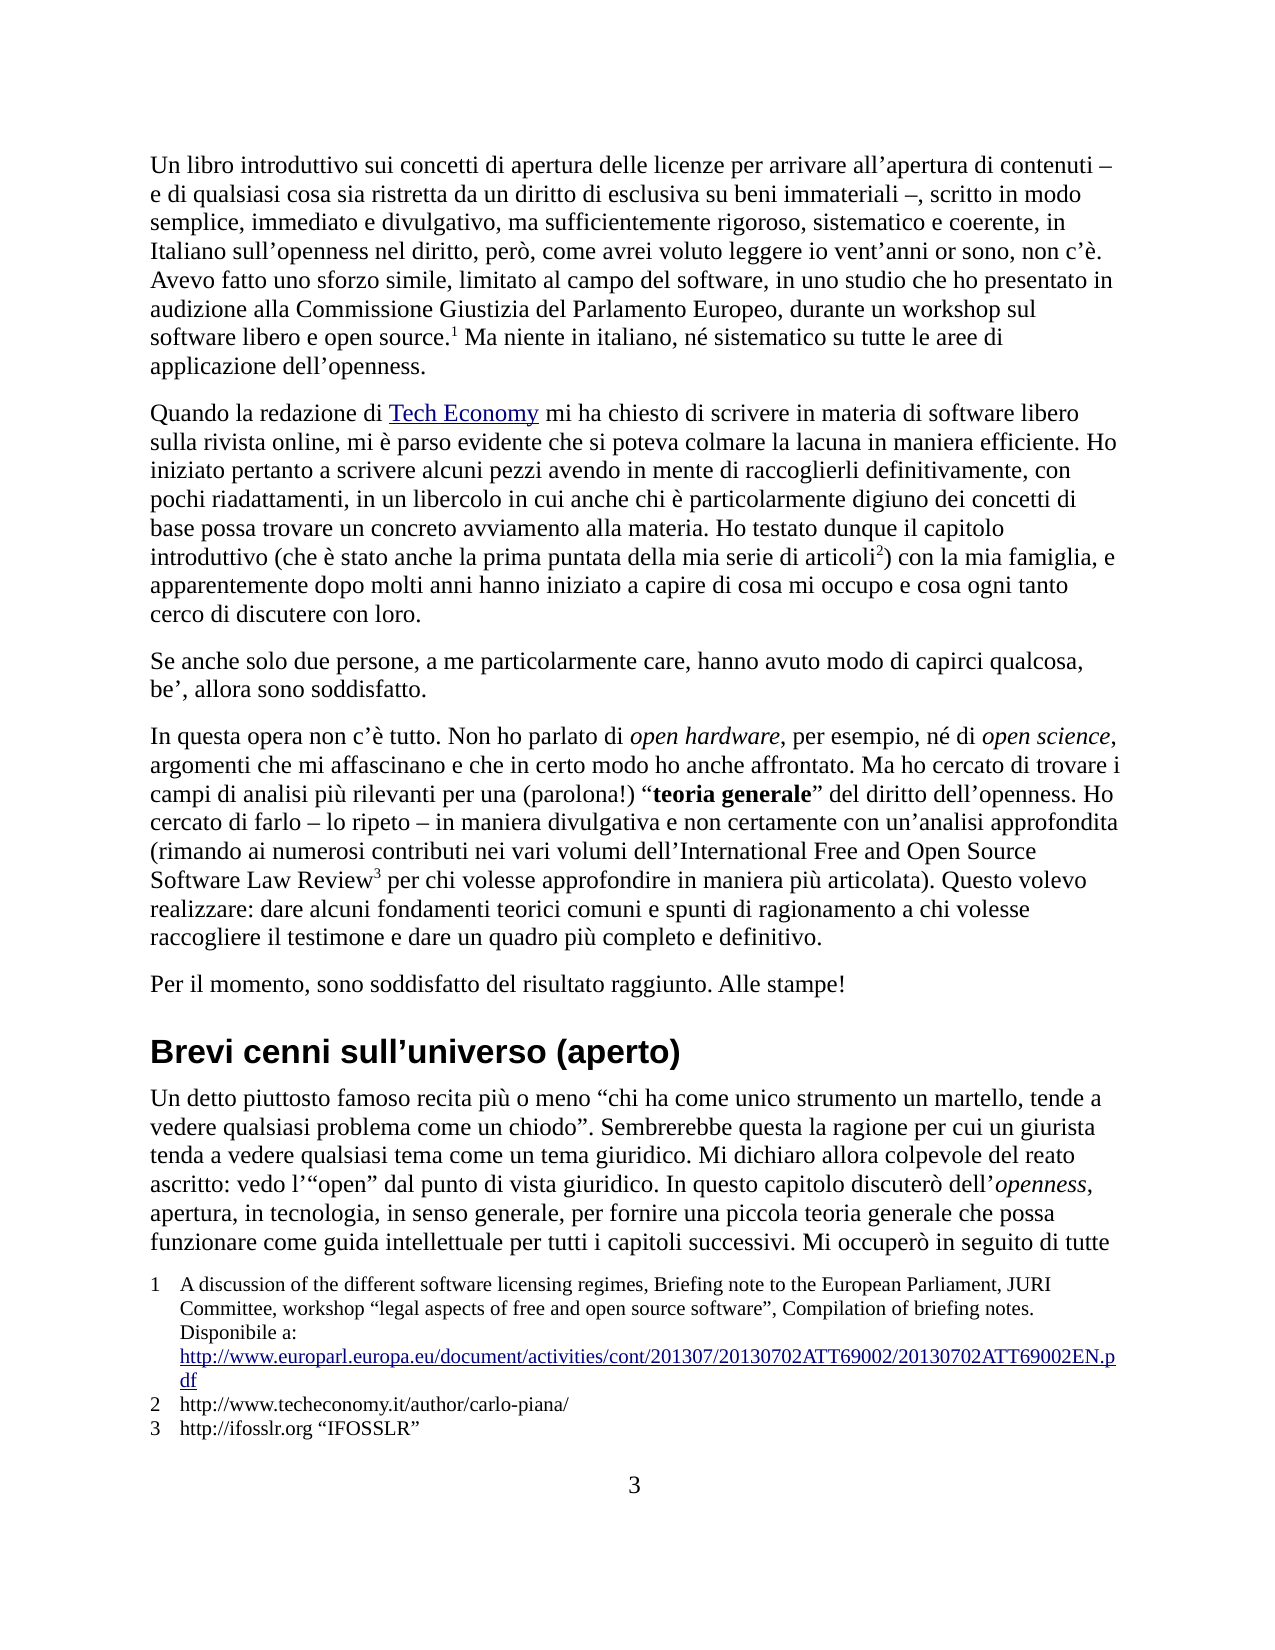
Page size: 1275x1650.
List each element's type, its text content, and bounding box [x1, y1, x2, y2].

text Per il momento, sono soddisfatto del risultato raggiunto. Alle stampe! [150, 969, 1125, 998]
text Quando la redazione di Tech Economy mi ha chiesto di scrivere in materia di software libero sulla rivista online, mi è parso evidente che si poteva colmare la lacuna in maniera efficiente. Ho iniziato pertanto a scrivere alcuni pezzi avendo in mente di raccoglierli definitivamente, con pochi riadattamenti, in un libercolo in cui anche chi è particolarmente digiuno dei concetti di base possa trovare un concreto avviamento alla materia. Ho testato dunque il capitolo introduttivo (che è stato anche la prima puntata della mia serie di articoli) con la mia famiglia, e apparentemente dopo molti anni hanno iniziato a capire di cosa mi occupo e cosa ogni tanto cerco di discutere con loro. [150, 398, 1125, 628]
text Un detto piuttosto famoso recita più o meno “chi ha come unico strumento un martello, tende a vedere qualsiasi problema come un chiodo”. Sembrerebbe questa la ragione per cui un giurista tenda a vedere qualsiasi tema come un tema giuridico. Mi dichiaro allora colpevole del reato ascritto: vedo l’“open” dal punto di vista giuridico. In questo capitolo discuterò dell’openness, apertura, in tecnologia, in senso generale, per fornire una piccola teoria generale che possa funzionare come guida intellettuale per tutti i capitoli successivi. Mi occuperò in seguito di tutte [150, 1083, 1125, 1256]
text In questa opera non c’è tutto. Non ho parlato di open hardware, per esempio, né di open science, argomenti che mi affascinano e che in certo modo ho anche affrontato. Ma ho cercato di trovare i campi di analisi più rilevanti per una (parolona!) “teoria generale” del diritto dell’openness. Ho cercato di farlo – lo ripeto – in maniera divulgativa e non certamente con un’analisi approfondita (rimando ai numerosi contributi nei vari volumi dell’International Free and Open Source Software Law Review per chi volesse approfondire in maniera più articolata). Questo volevo realizzare: dare alcuni fondamenti teorici comuni e spunti di ragionamento a chi volesse raccogliere il testimone e dare un quadro più completo e definitivo. [150, 721, 1125, 951]
text Se anche solo due persone, a me particolarmente care, hanno avuto modo di capirci qualcosa, be’, allora sono soddisfatto. [150, 646, 1125, 703]
text Un libro introduttivo sui concetti di apertura delle licenze per arrivare all’apertura di contenuti – e di qualsiasi cosa sia ristretta da un diritto di esclusiva su beni immateriali –, scritto in modo semplice, immediato e divulgativo, ma sufficientemente rigoroso, sistematico e coerente, in Italiano sull’openness nel diritto, però, come avrei voluto leggere io vent’anni or sono, non c’è. Avevo fatto uno sforzo simile, limitato al campo del software, in uno studio che ho presentato in audizione alla Commissione Giustizia del Parlamento Europeo, durante un workshop sul software libero e open source. Ma niente in italiano, né sistematico su tutte le aree di applicazione dell’openness. [150, 150, 1125, 380]
subtitle Brevi cenni sull’universo (aperto) [150, 1032, 1125, 1071]
text http://www.techeconomy.it/author/carlo-piana/ [150, 1392, 1125, 1416]
text http://ifosslr.org “IFOSSLR” [150, 1416, 1125, 1440]
text A discussion of the different software licensing regimes, Briefing note to the European Parliament, JURI Committee, workshop “legal aspects of free and open source software”, Compilation of briefing notes. Disponibile a: http://www.europarl.europa.eu/document/activities/cont/201307/20130702ATT69002/20130702ATT69002EN.pdf [150, 1272, 1125, 1392]
